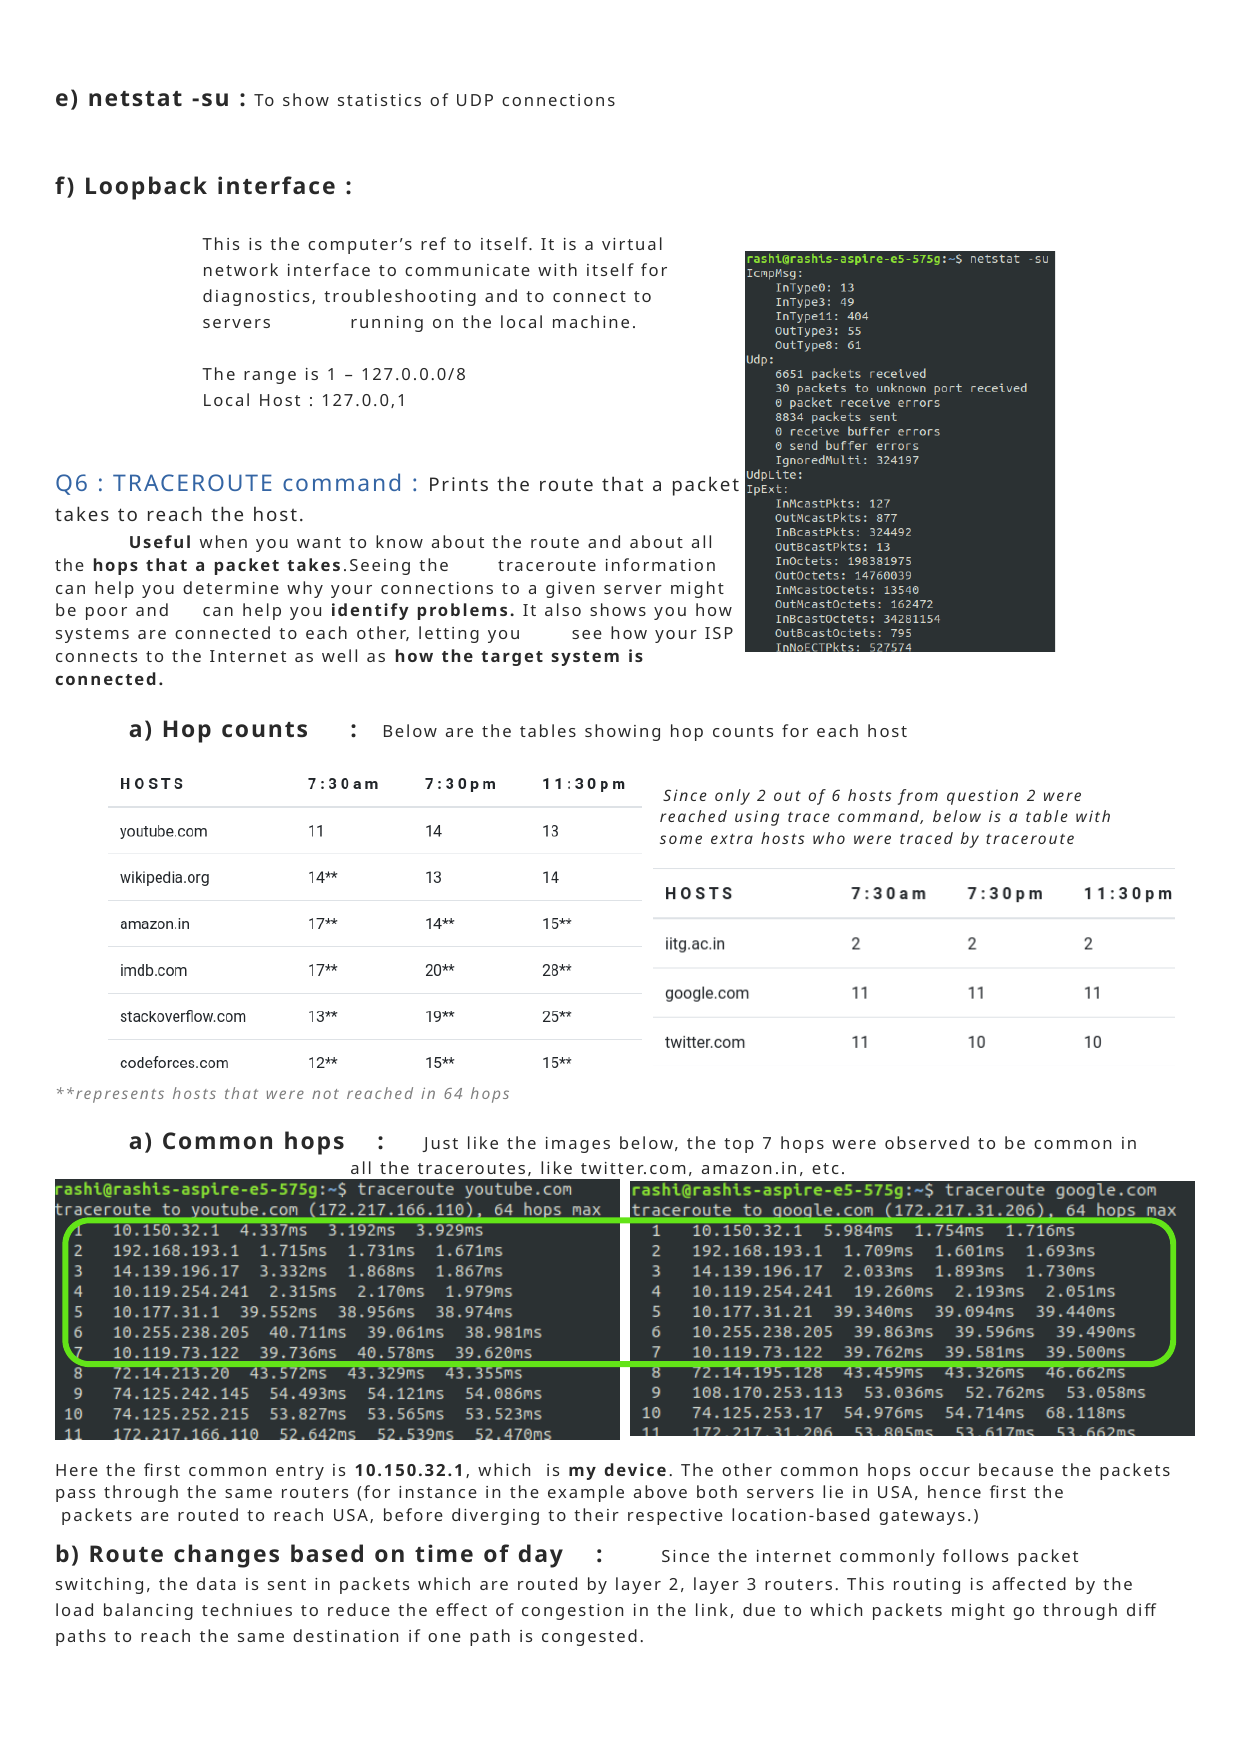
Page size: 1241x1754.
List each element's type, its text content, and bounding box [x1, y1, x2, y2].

text a) Hop counts : Below are the tables showing hop counts for each host [55, 713, 1177, 744]
text packets are routed to reach USA, before diverging to their respective location-based gateways.) [55, 1503, 1177, 1526]
text f) Loopback interface : [55, 170, 1177, 202]
text e) netstat -su : To show statistics of UDP connections [55, 82, 1177, 113]
picture [107, 766, 642, 1082]
text [1056, 310, 1177, 333]
text **represents hosts that were not reached in 64 hops [55, 1061, 1177, 1104]
text [1056, 258, 1177, 307]
text This is the computer’s ref to itself. It is a virtual [55, 232, 1177, 255]
text a) Common hops : Just like the images below, the top 7 hops were observed to be common in all the traceroutes, like twitter.com, amazon.in, etc. [55, 1125, 1177, 1179]
text some extra hosts who were traced by traceroute [642, 827, 1177, 849]
picture [55, 1179, 620, 1440]
text [55, 785, 107, 806]
text [1056, 388, 1177, 411]
text Since only 2 out of 6 hosts from question 2 were [642, 785, 1177, 806]
picture [630, 1181, 1195, 1436]
text [55, 827, 107, 849]
text b) Route changes based on time of day : Since the internet commonly follows packet switching, the data is sent in packets which are routed by layer 2, layer 3 routers. This routing is affected by the load balancing techniues to reduce the effect of congestion in the link, due to which packets might go through diff paths to reach the same destination if one path is congested. [55, 1538, 1177, 1647]
text network interface to communicate with itself for diagnostics, troubleshooting and to connect to [55, 258, 745, 307]
text Q6 : TRACEROUTE command : Prints the route that a packet takes to reach the host. [55, 467, 745, 527]
text Here the first common entry is 10.150.32.1, which is my device. The other common hops occur because the packets pass through the same routers (for instance in the example above both servers lie in USA, hence first the [55, 1413, 1177, 1503]
text [1056, 362, 1177, 385]
text [1056, 467, 1177, 527]
text reached using trace command, below is a table with [642, 806, 1177, 827]
text Local Host : 127.0.0,1 [55, 388, 745, 411]
text Useful when you want to know about the route and about all the hops that a packet takes.Seeing the traceroute information can help you determine why your connections to a given server might be poor and can help you identify problems. It also shows you how systems are connected to each other, letting you see how your ISP connects to the Internet as well as how the target system is connected. [55, 531, 1177, 690]
picture [630, 1224, 1170, 1361]
picture [745, 251, 1056, 652]
picture [69, 1224, 620, 1361]
text servers running on the local machine. [55, 310, 745, 333]
text The range is 1 – 127.0.0.0/8 [55, 362, 745, 385]
text [55, 806, 107, 827]
picture [651, 864, 1175, 1066]
